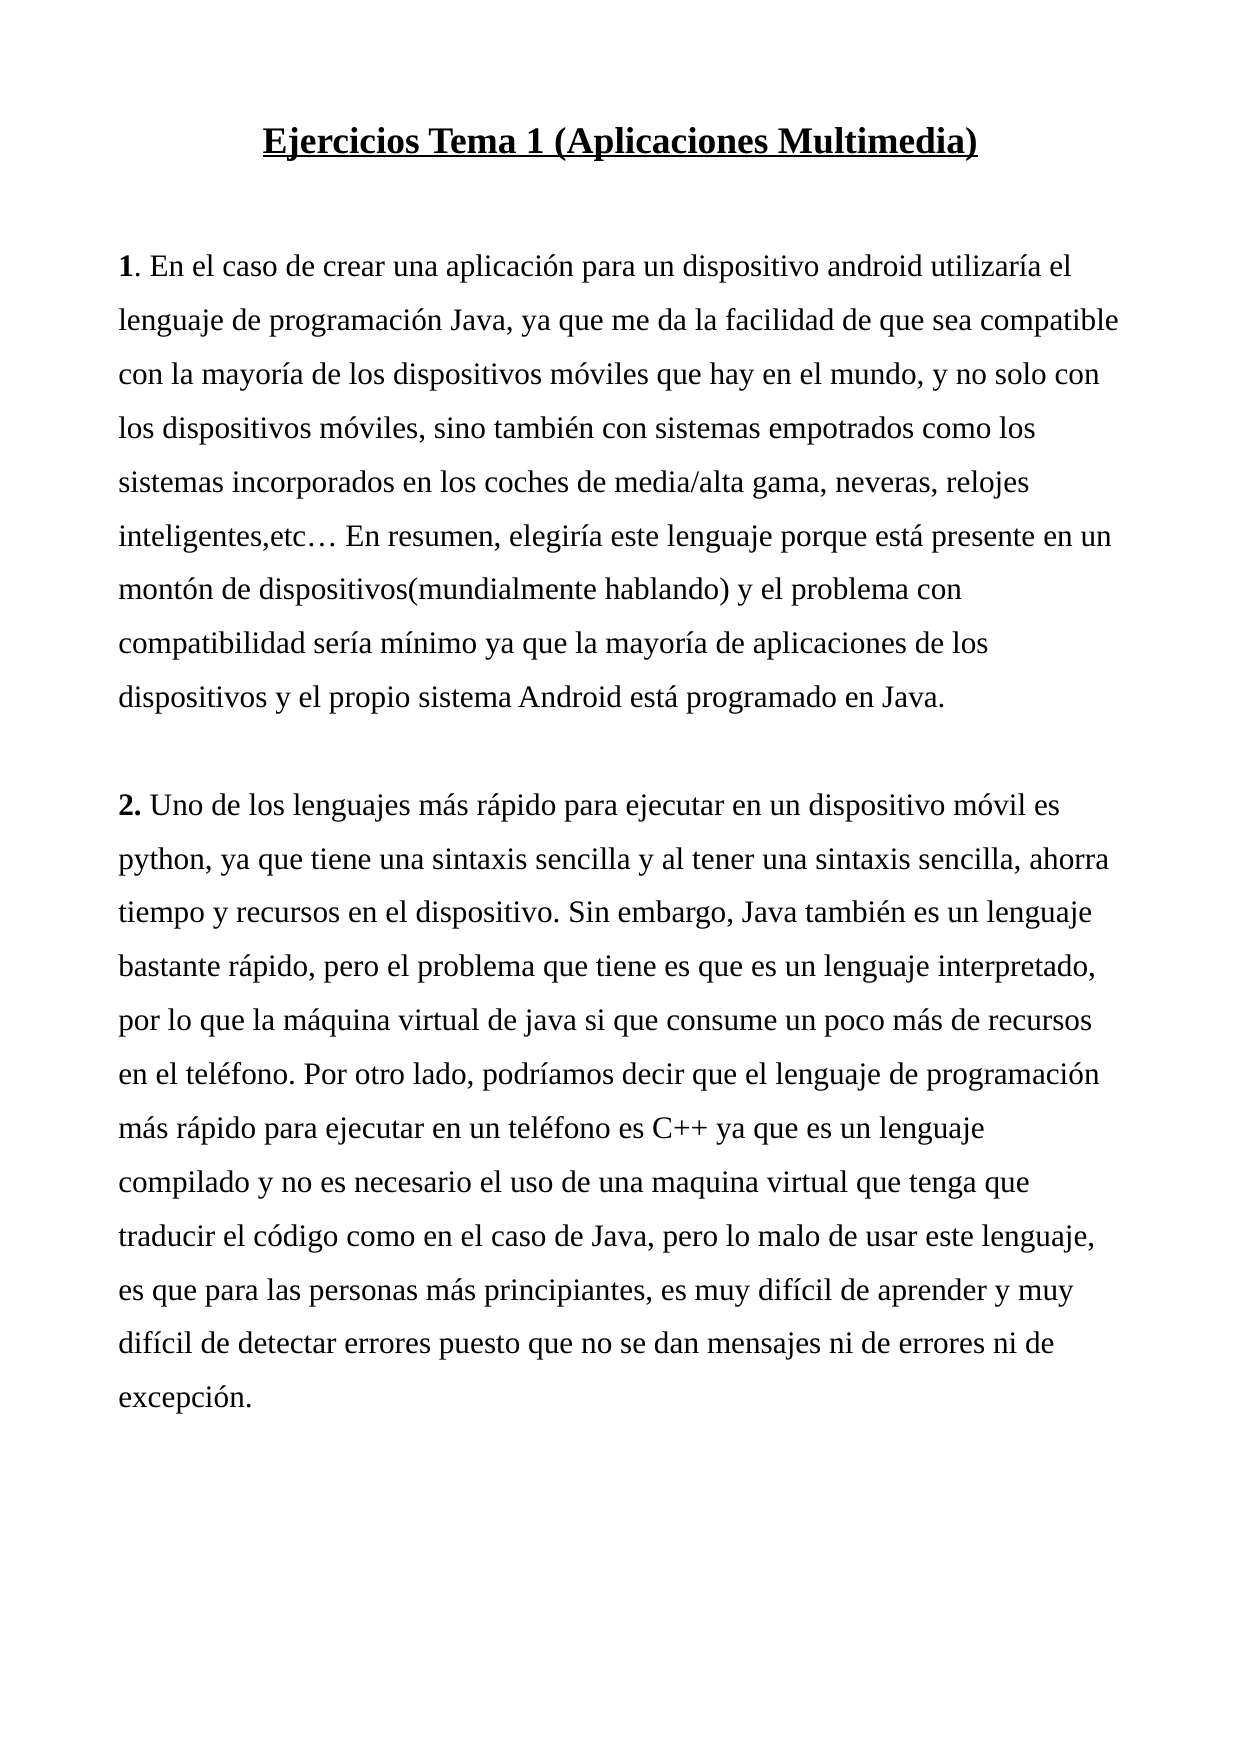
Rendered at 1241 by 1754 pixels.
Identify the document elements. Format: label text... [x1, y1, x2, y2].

text 1. En el caso de crear una aplicación para un dispositivo android utilizaría el lenguaje de programación Java, ya que me da la facilidad de que sea compatible con la mayoría de los dispositivos móviles que hay en el mundo, y no solo con los dispositivos móviles, sino también con sistemas empotrados como los sistemas incorporados en los coches de media/alta gama, neveras, relojes inteligentes,etc… En resumen, elegiría este lenguaje porque está presente en un montón de dispositivos(mundialmente hablando) y el problema con compatibilidad sería mínimo ya que la mayoría de aplicaciones de los dispositivos y el propio sistema Android está programado en Java. [118, 247, 1122, 714]
text Ejercicios Tema 1 (Aplicaciones Multimedia) [118, 118, 1122, 161]
text 2. Uno de los lenguajes más rápido para ejecutar en un dispositivo móvil es python, ya que tiene una sintaxis sencilla y al tener una sintaxis sencilla, ahorra tiempo y recursos en el dispositivo. Sin embargo, Java también es un lenguaje bastante rápido, pero el problema que tiene es que es un lenguaje interpretado, por lo que la máquina virtual de java si que consume un poco más de recursos en el teléfono. Por otro lado, podríamos decir que el lenguaje de programación más rápido para ejecutar en un teléfono es C++ ya que es un lenguaje compilado y no es necesario el uso de una maquina virtual que tenga que traducir el código como en el caso de Java, pero lo malo de usar este lenguaje, es que para las personas más principiantes, es muy difícil de aprender y muy difícil de detectar errores puesto que no se dan mensajes ni de errores ni de excepción. [118, 786, 1122, 1414]
